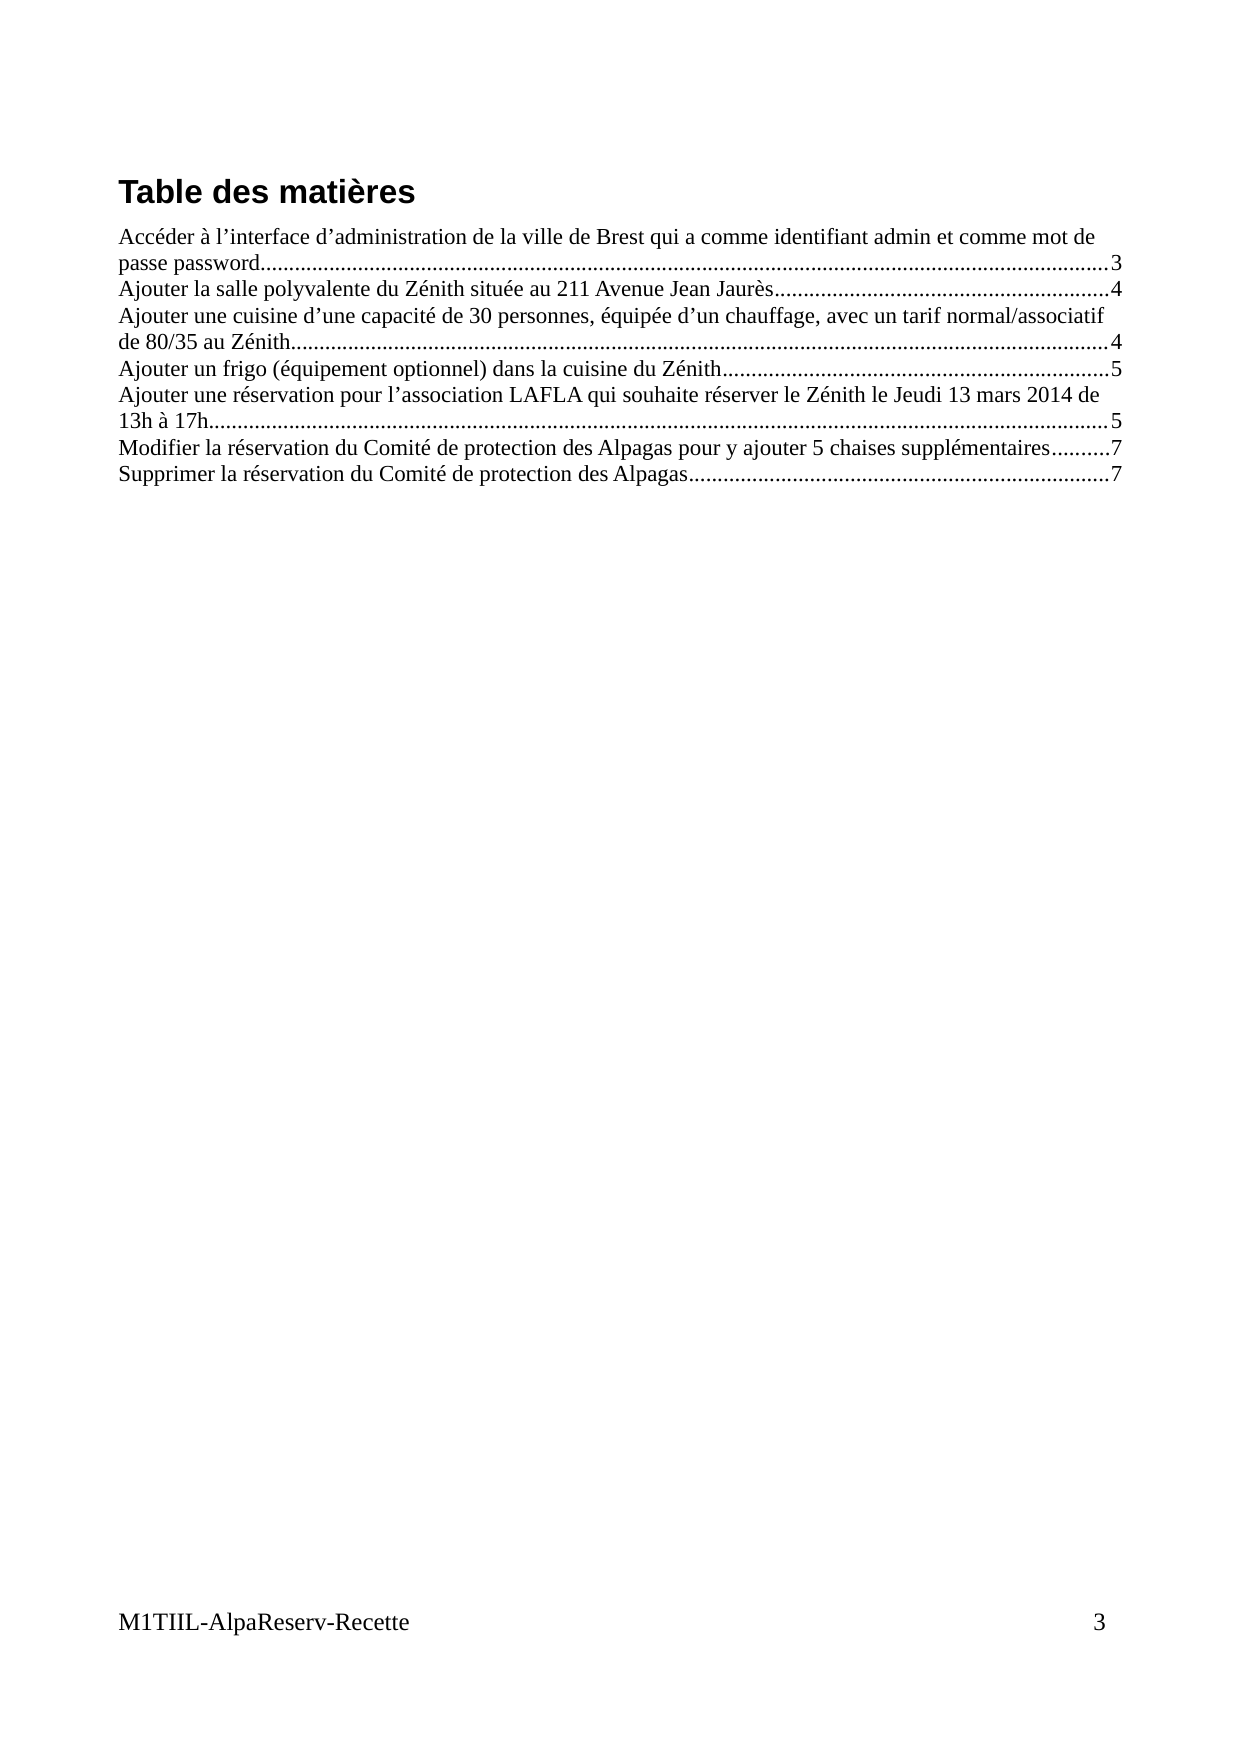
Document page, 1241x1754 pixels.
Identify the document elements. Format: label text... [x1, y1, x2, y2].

text Ajouter la salle polyvalente du Zénith située au 211 Avenue Jean Jaurès 4 [118, 276, 1122, 302]
subtitle Table des matières [118, 172, 1122, 210]
text Ajouter une réservation pour l’association LAFLA qui souhaite réserver le Zénith le Jeudi 13 mars 2014 de 13h à 17h 5 [118, 381, 1122, 434]
text Ajouter une cuisine d’une capacité de 30 personnes, équipée d’un chauffage, avec un tarif normal/associatif de 80/35 au Zénith 4 [118, 302, 1122, 354]
text Modifier la réservation du Comité de protection des Alpagas pour y ajouter 5 chaises supplémentaires 7 [118, 434, 1122, 460]
text Accéder à l’interface d’administration de la ville de Brest qui a comme identifiant admin et comme mot de passe password 3 [118, 223, 1122, 276]
text Ajouter un frigo (équipement optionnel) dans la cuisine du Zénith 5 [118, 354, 1122, 381]
text Supprimer la réservation du Comité de protection des Alpagas 7 [118, 460, 1122, 486]
